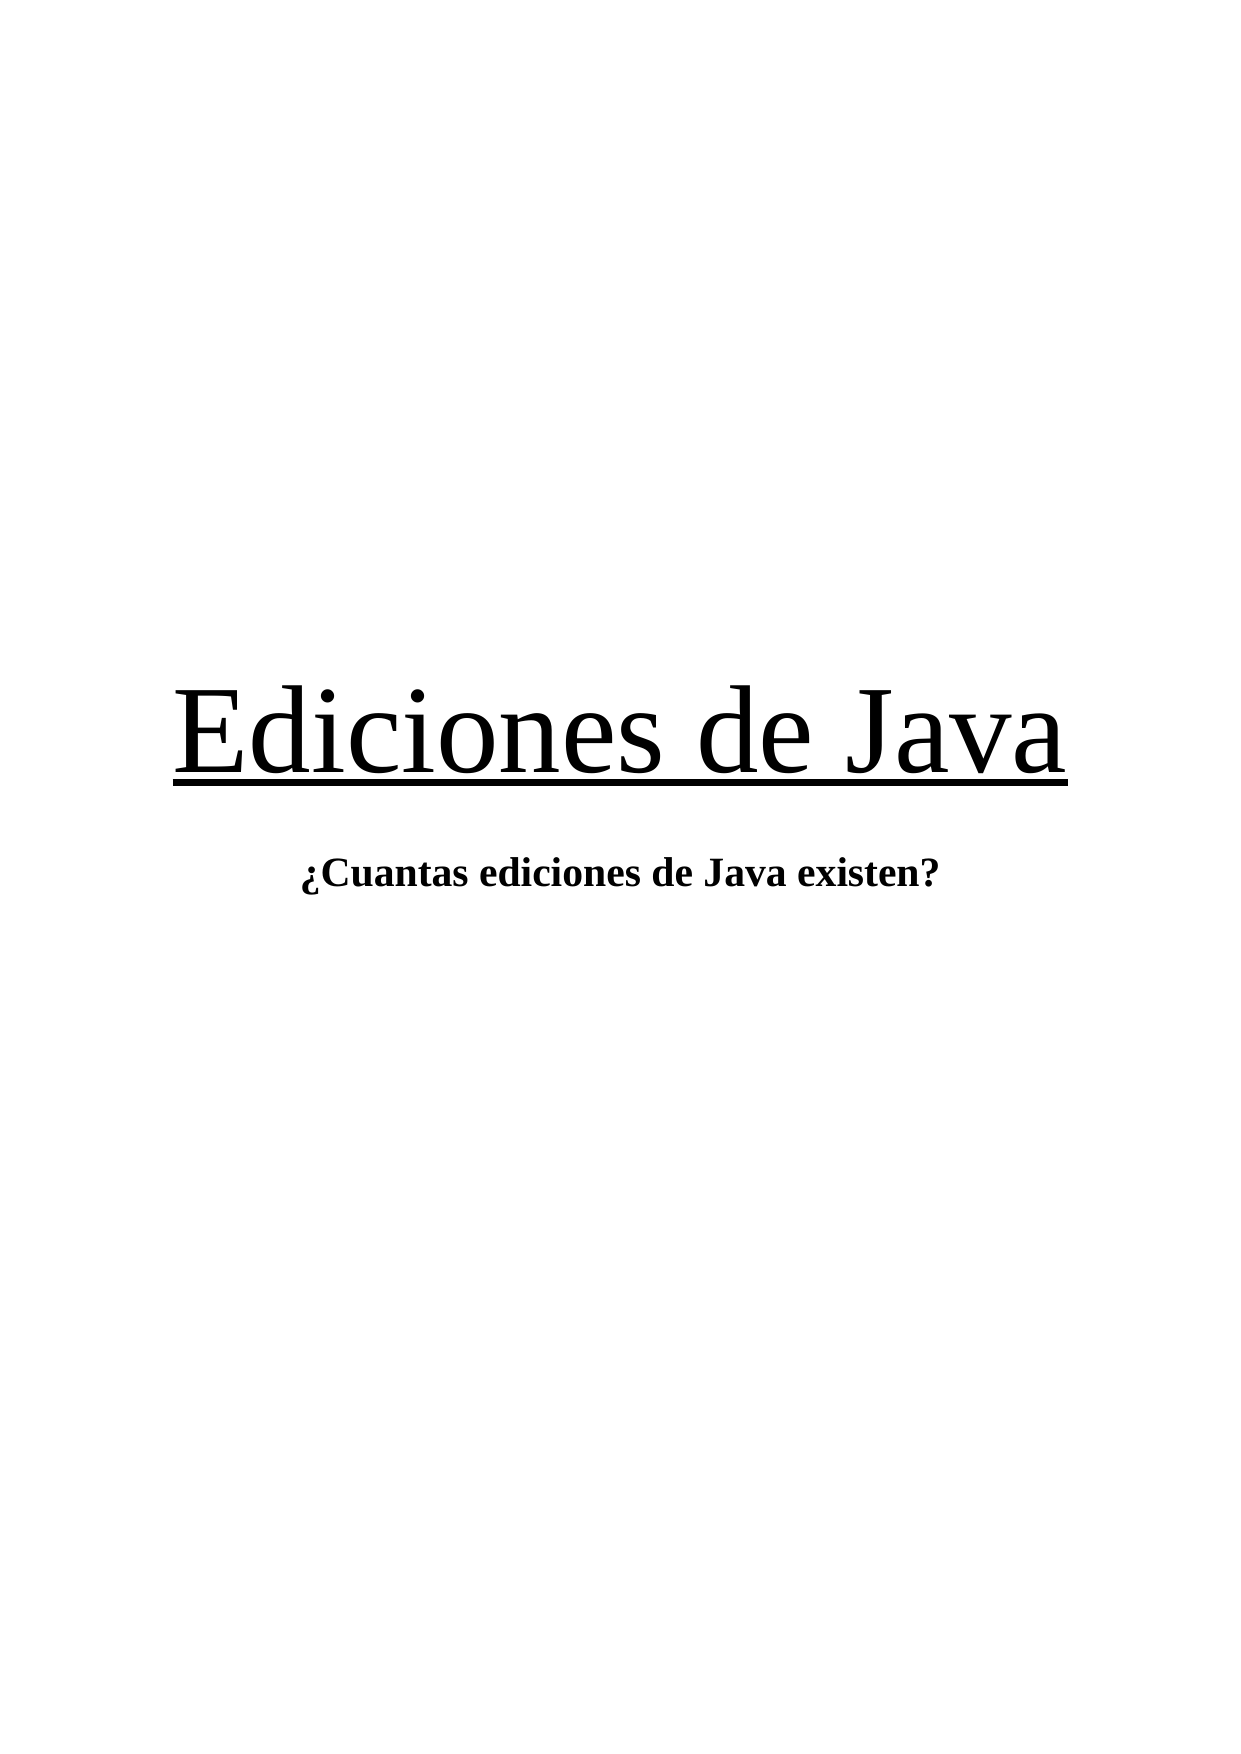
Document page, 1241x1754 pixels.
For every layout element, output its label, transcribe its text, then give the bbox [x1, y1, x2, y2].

text ¿Cuantas ediciones de Java existen? [118, 847, 1122, 895]
text Ediciones de Java [118, 656, 1122, 799]
